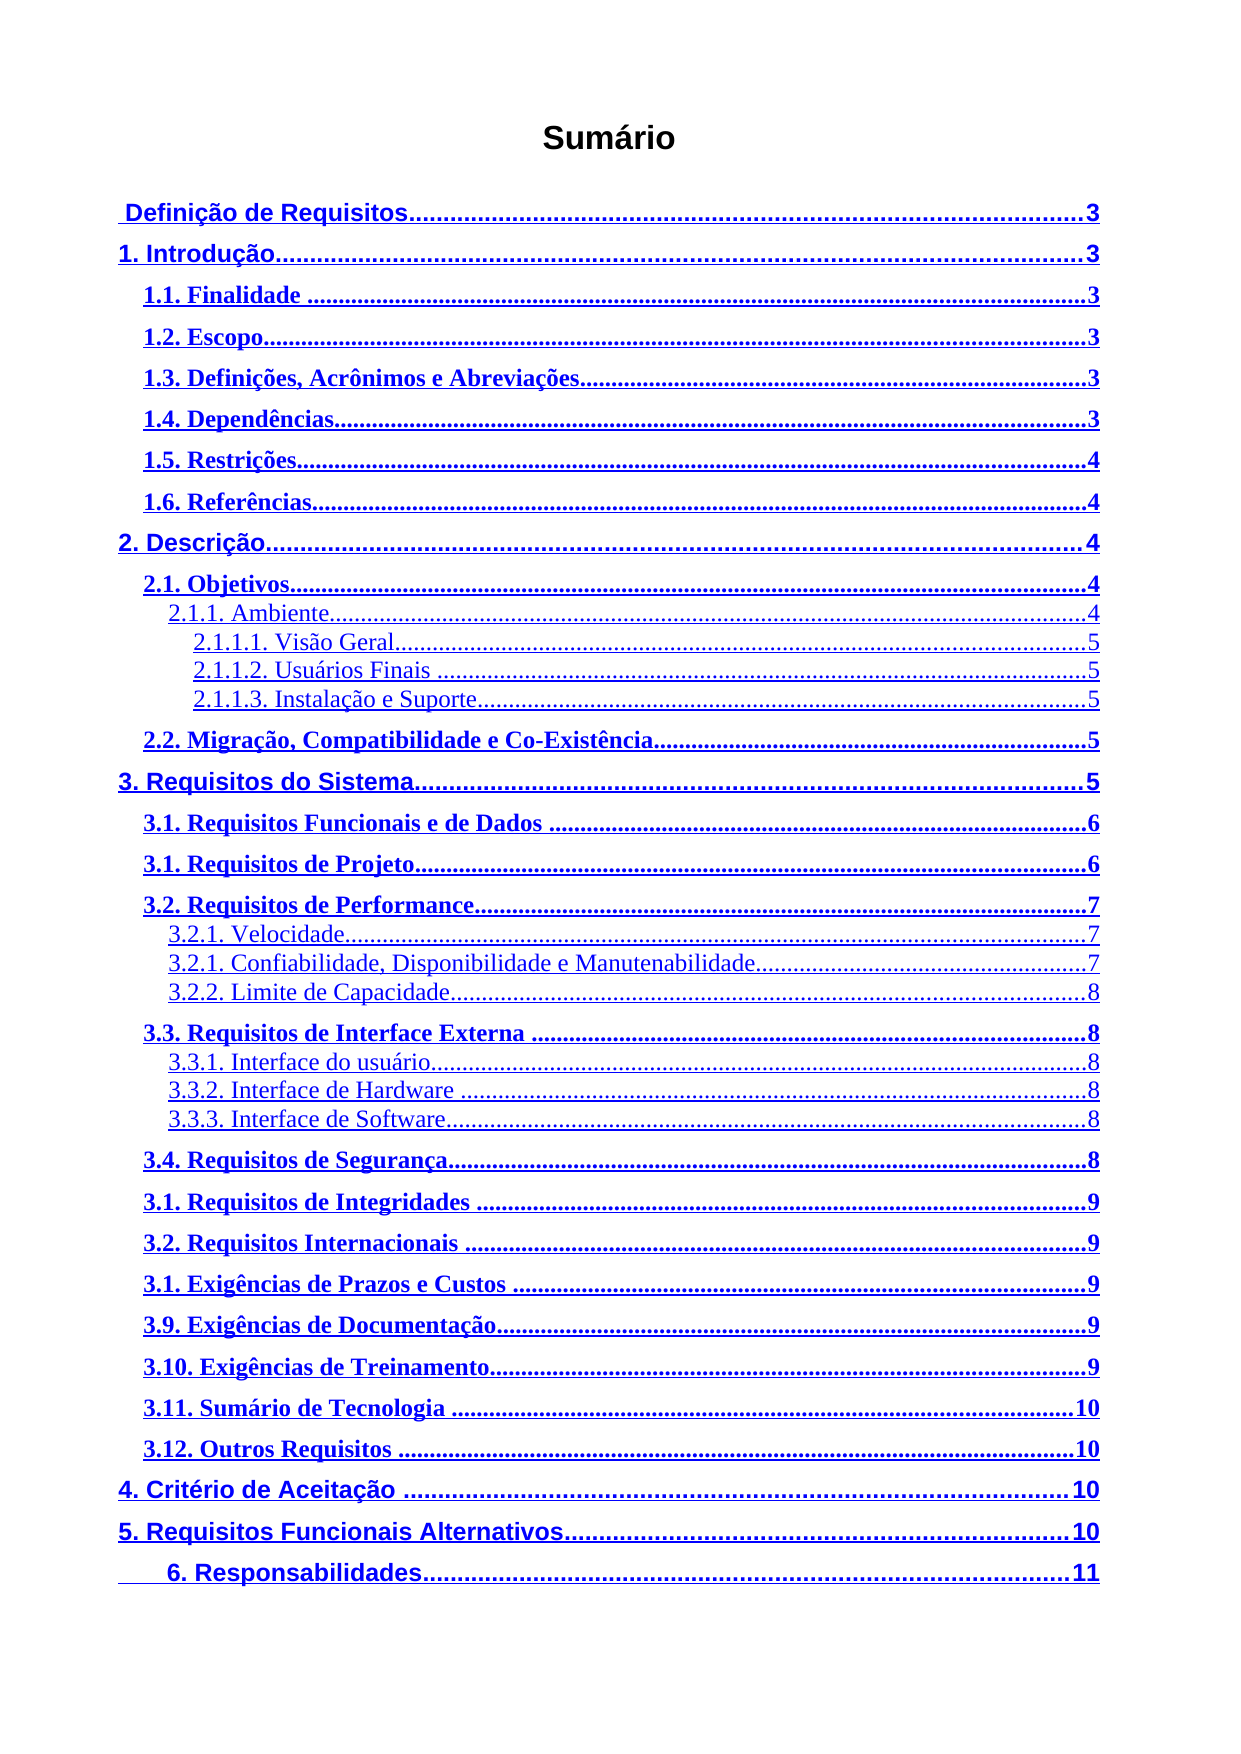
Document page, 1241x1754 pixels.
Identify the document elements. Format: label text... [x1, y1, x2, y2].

text 1.2. Escopo 3 [143, 322, 1100, 347]
text 1.5. Restrições 4 [143, 445, 1100, 470]
text 5. Requisitos Funcionais Alternativos 10 [118, 1517, 1100, 1541]
text 3.10. Exigências de Treinamento 9 [143, 1352, 1100, 1377]
text 3.2. Requisitos Internacionais 9 [143, 1228, 1100, 1253]
text 1.1. Finalidade 3 [143, 280, 1100, 305]
text 3.2. Requisitos de Performance 7 [143, 890, 1100, 915]
text 2.1.1.2. Usuários Finais 5 [193, 655, 1100, 680]
text 1.4. Dependências 3 [143, 404, 1100, 429]
text 2.1. Objetivos 4 [143, 569, 1100, 594]
text 2.1.1. Ambiente 4 [168, 598, 1100, 623]
text 3.3. Requisitos de Interface Externa 8 [143, 1018, 1100, 1043]
text 3.1. Exigências de Prazos e Custos 9 [143, 1269, 1100, 1294]
text 2.1.1.3. Instalação e Suporte 5 [193, 684, 1100, 709]
text 3.9. Exigências de Documentação 9 [143, 1310, 1100, 1335]
text 3.1. Requisitos Funcionais e de Dados 6 [143, 808, 1100, 833]
text 3.2.2. Limite de Capacidade 8 [168, 977, 1100, 1002]
text 1.6. Referências 4 [143, 487, 1100, 512]
text 2.2. Migração, Compatibilidade e Co-Existência 5 [143, 725, 1100, 750]
text 3.4. Requisitos de Segurança 8 [143, 1145, 1100, 1170]
text 2. Descrição 4 [118, 528, 1100, 553]
text 3.2.1. Velocidade 7 [168, 919, 1100, 944]
text Definição de Requisitos 3 [118, 198, 1100, 223]
text 3.2.1. Confiabilidade, Disponibilidade e Manutenabilidade 7 [168, 948, 1100, 973]
text 2.1.1.1. Visão Geral 5 [193, 627, 1100, 652]
text 3.3.2. Interface de Hardware 8 [168, 1075, 1100, 1100]
text 3.1. Requisitos de Integridades 9 [143, 1187, 1100, 1212]
text 3.11. Sumário de Tecnologia 10 [143, 1393, 1100, 1418]
text 6. Responsabilidades 11 [118, 1558, 1100, 1583]
text 4. Critério de Aceitação 10 [118, 1475, 1100, 1500]
text 3.3.1. Interface do usuário 8 [168, 1047, 1100, 1072]
text 1.3. Definições, Acrônimos e Abreviações 3 [143, 363, 1100, 388]
title Sumário [118, 118, 1100, 157]
text 3. Requisitos do Sistema 5 [118, 767, 1100, 791]
text 3.1. Requisitos de Projeto 6 [143, 849, 1100, 874]
text 3.12. Outros Requisitos 10 [143, 1434, 1100, 1459]
text 3.3.3. Interface de Software 8 [168, 1104, 1100, 1129]
text 1. Introdução 3 [118, 239, 1100, 264]
